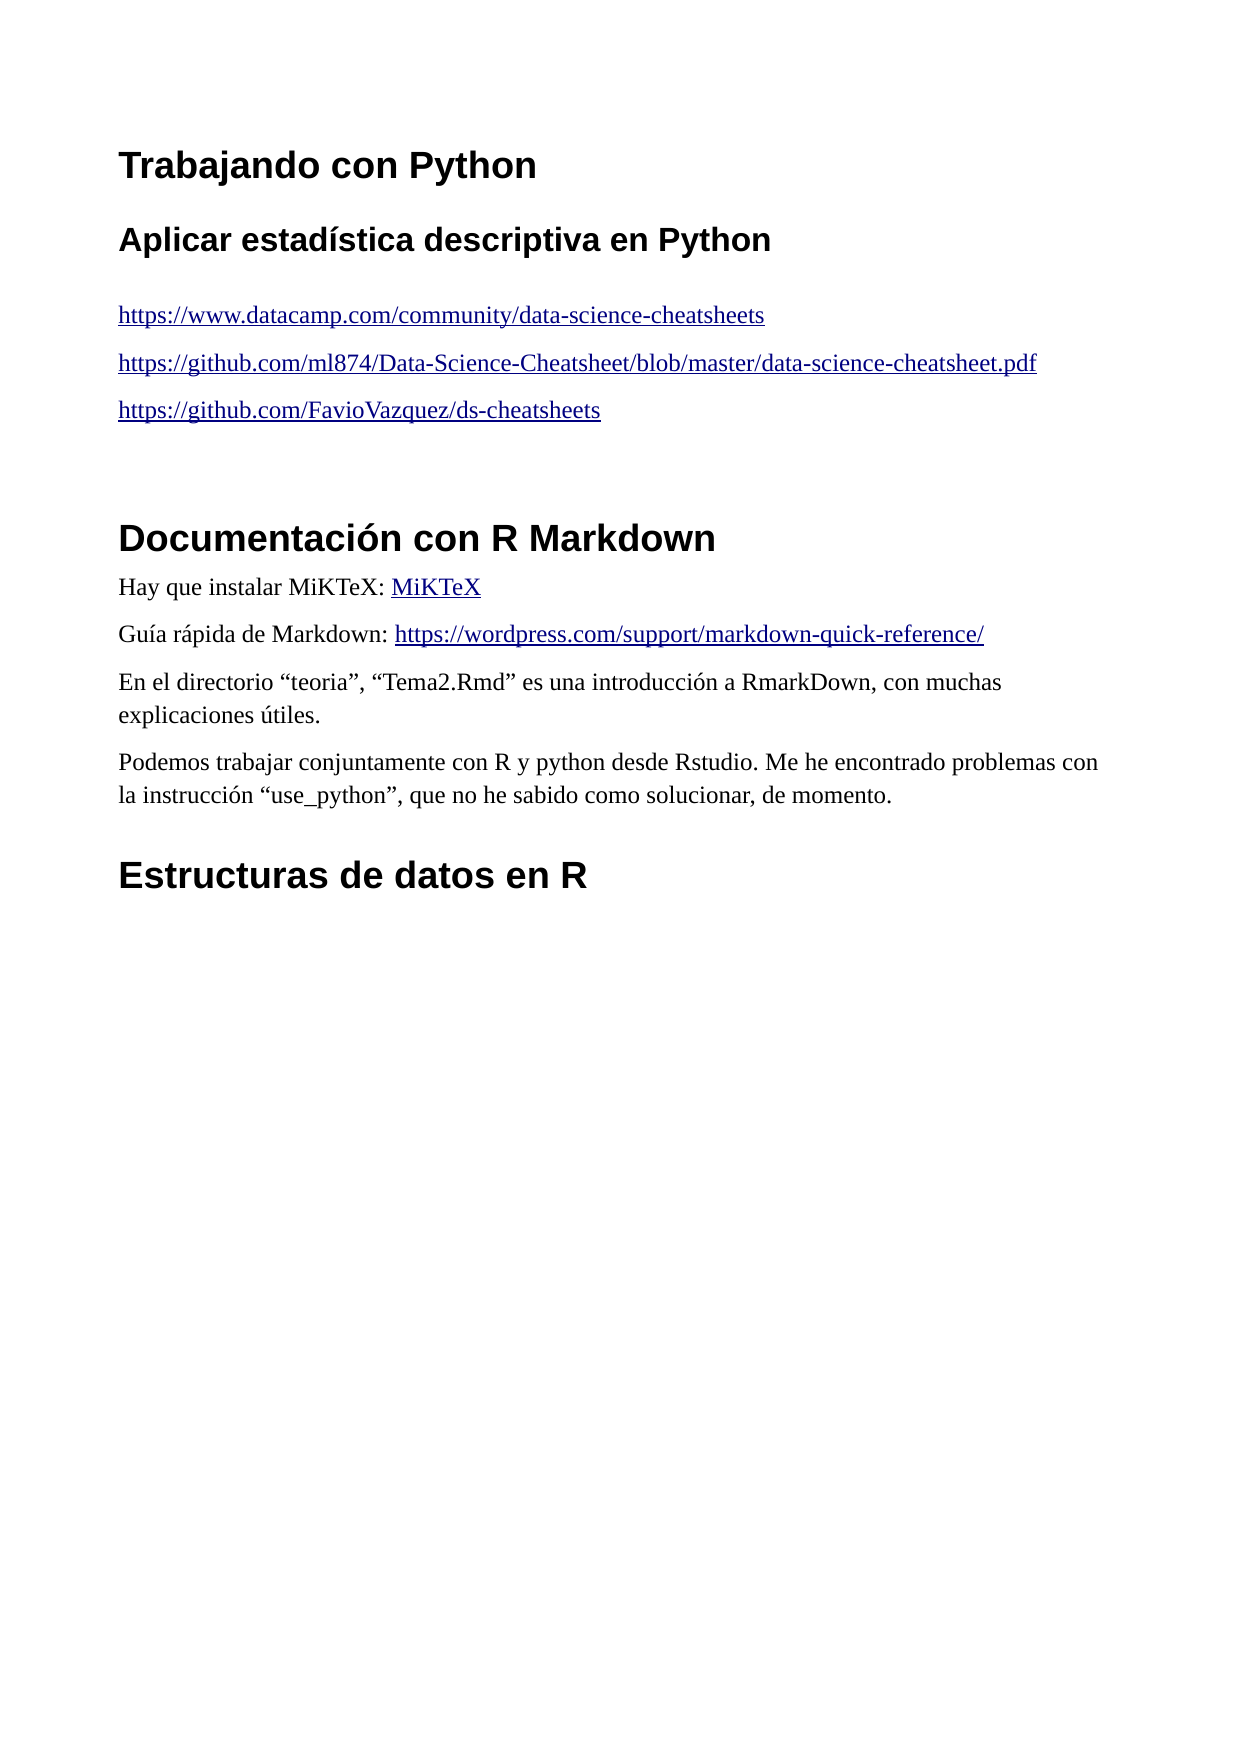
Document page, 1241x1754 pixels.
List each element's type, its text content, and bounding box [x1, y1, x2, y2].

subtitle Documentación con R Markdown [118, 515, 1122, 559]
text https://github.com/FavioVazquez/ds-cheatsheets [118, 395, 1122, 424]
subtitle Estructuras de datos en R [118, 853, 1122, 897]
text Hay que instalar MiKTeX: MiKTeX [118, 572, 1122, 600]
text En el directorio “teoria”, “Tema2.Rmd” es una introducción a RmarkDown, con muchas explicaciones útiles. [118, 667, 1122, 728]
text Guía rápida de Markdown: https://wordpress.com/support/markdown-quick-reference/ [118, 619, 1122, 648]
text https://github.com/ml874/Data-Science-Cheatsheet/blob/master/data-science-cheatsheet.pdf [118, 348, 1122, 376]
text Podemos trabajar conjuntamente con R y python desde Rstudio. Me he encontrado problemas con la instrucción “use_python”, que no he sabido como solucionar, de momento. [118, 747, 1122, 809]
subtitle Trabajando con Python [118, 143, 1122, 187]
text https://www.datacamp.com/community/data-science-cheatsheets [118, 300, 1122, 329]
subtitle Aplicar estadística descriptiva en Python [118, 220, 1122, 259]
